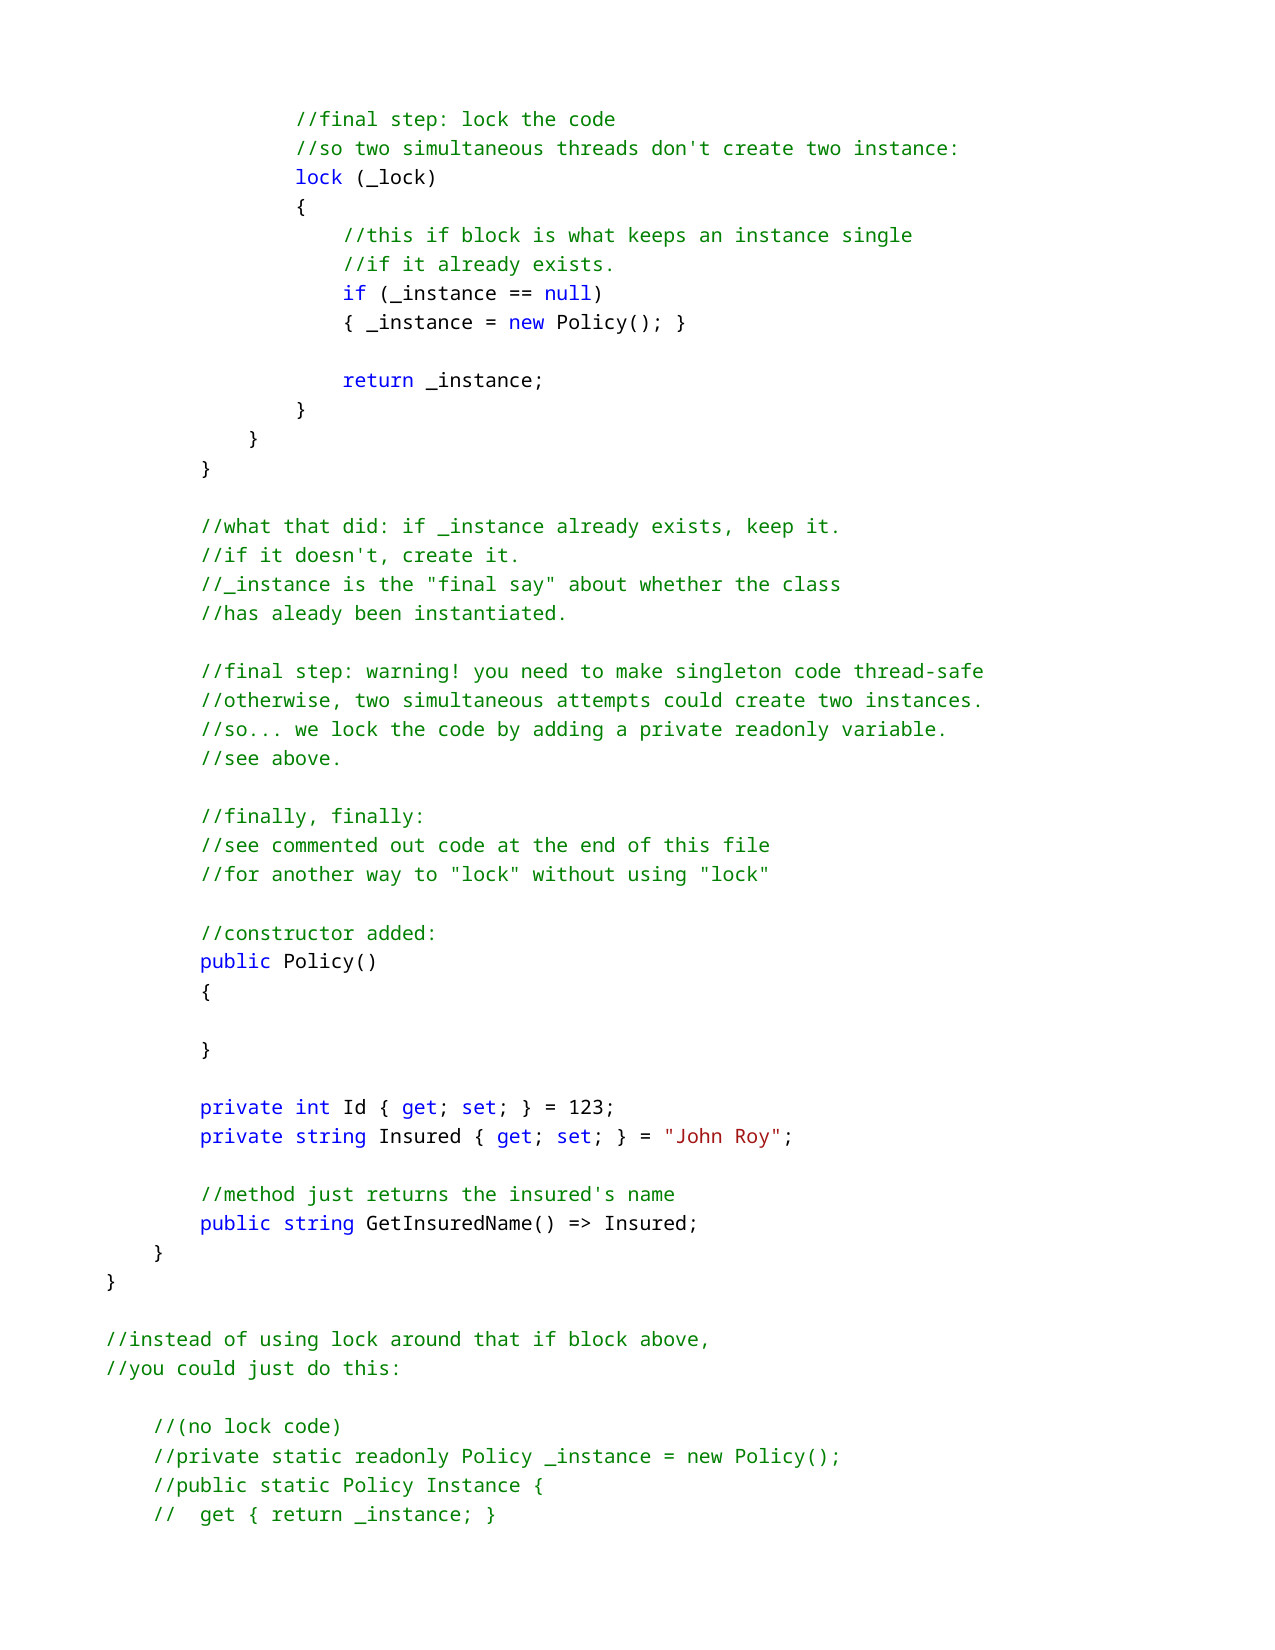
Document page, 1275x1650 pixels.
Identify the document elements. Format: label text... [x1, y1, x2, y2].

text lock (_lock) [105, 163, 1170, 190]
text } [105, 1035, 1170, 1062]
text public Policy() [105, 948, 1170, 975]
text //instead of using lock around that if block above, [105, 1326, 1170, 1353]
text // get { return _instance; } [105, 1500, 1170, 1527]
text } [105, 454, 1170, 481]
text } [105, 1267, 1170, 1294]
text //otherwise, two simultaneous attempts could create two instances. [105, 686, 1170, 713]
text { _instance = new Policy(); } [105, 308, 1170, 335]
text private string Insured { get; set; } = "John Roy"; [105, 1122, 1170, 1149]
text //see above. [105, 744, 1170, 771]
text return _instance; [105, 367, 1170, 393]
text //_instance is the "final say" about whether the class [105, 570, 1170, 597]
text //what that did: if _instance already exists, keep it. [105, 512, 1170, 539]
text } [105, 1238, 1170, 1265]
text //final step: warning! you need to make singleton code thread-safe [105, 657, 1170, 684]
text //for another way to "lock" without using "lock" [105, 861, 1170, 888]
text //(no lock code) [105, 1413, 1170, 1440]
text public string GetInsuredName() => Insured; [105, 1209, 1170, 1236]
text //constructor added: [105, 919, 1170, 946]
text private int Id { get; set; } = 123; [105, 1093, 1170, 1120]
text //finally, finally: [105, 802, 1170, 829]
text //you could just do this: [105, 1355, 1170, 1382]
text //private static readonly Policy _instance = new Policy(); [105, 1442, 1170, 1469]
text //see commented out code at the end of this file [105, 832, 1170, 858]
text { [105, 977, 1170, 1004]
text { [105, 192, 1170, 219]
text //method just returns the insured's name [105, 1180, 1170, 1207]
text //if it already exists. [105, 250, 1170, 277]
text //if it doesn't, create it. [105, 541, 1170, 568]
text } [105, 425, 1170, 452]
text //public static Policy Instance { [105, 1471, 1170, 1498]
text if (_instance == null) [105, 279, 1170, 306]
text } [105, 396, 1170, 423]
text //has aleady been instantiated. [105, 599, 1170, 626]
text //so two simultaneous threads don't create two instance: [105, 134, 1170, 161]
text //so... we lock the code by adding a private readonly variable. [105, 715, 1170, 742]
text //this if block is what keeps an instance single [105, 221, 1170, 248]
text //final step: lock the code [105, 105, 1170, 132]
